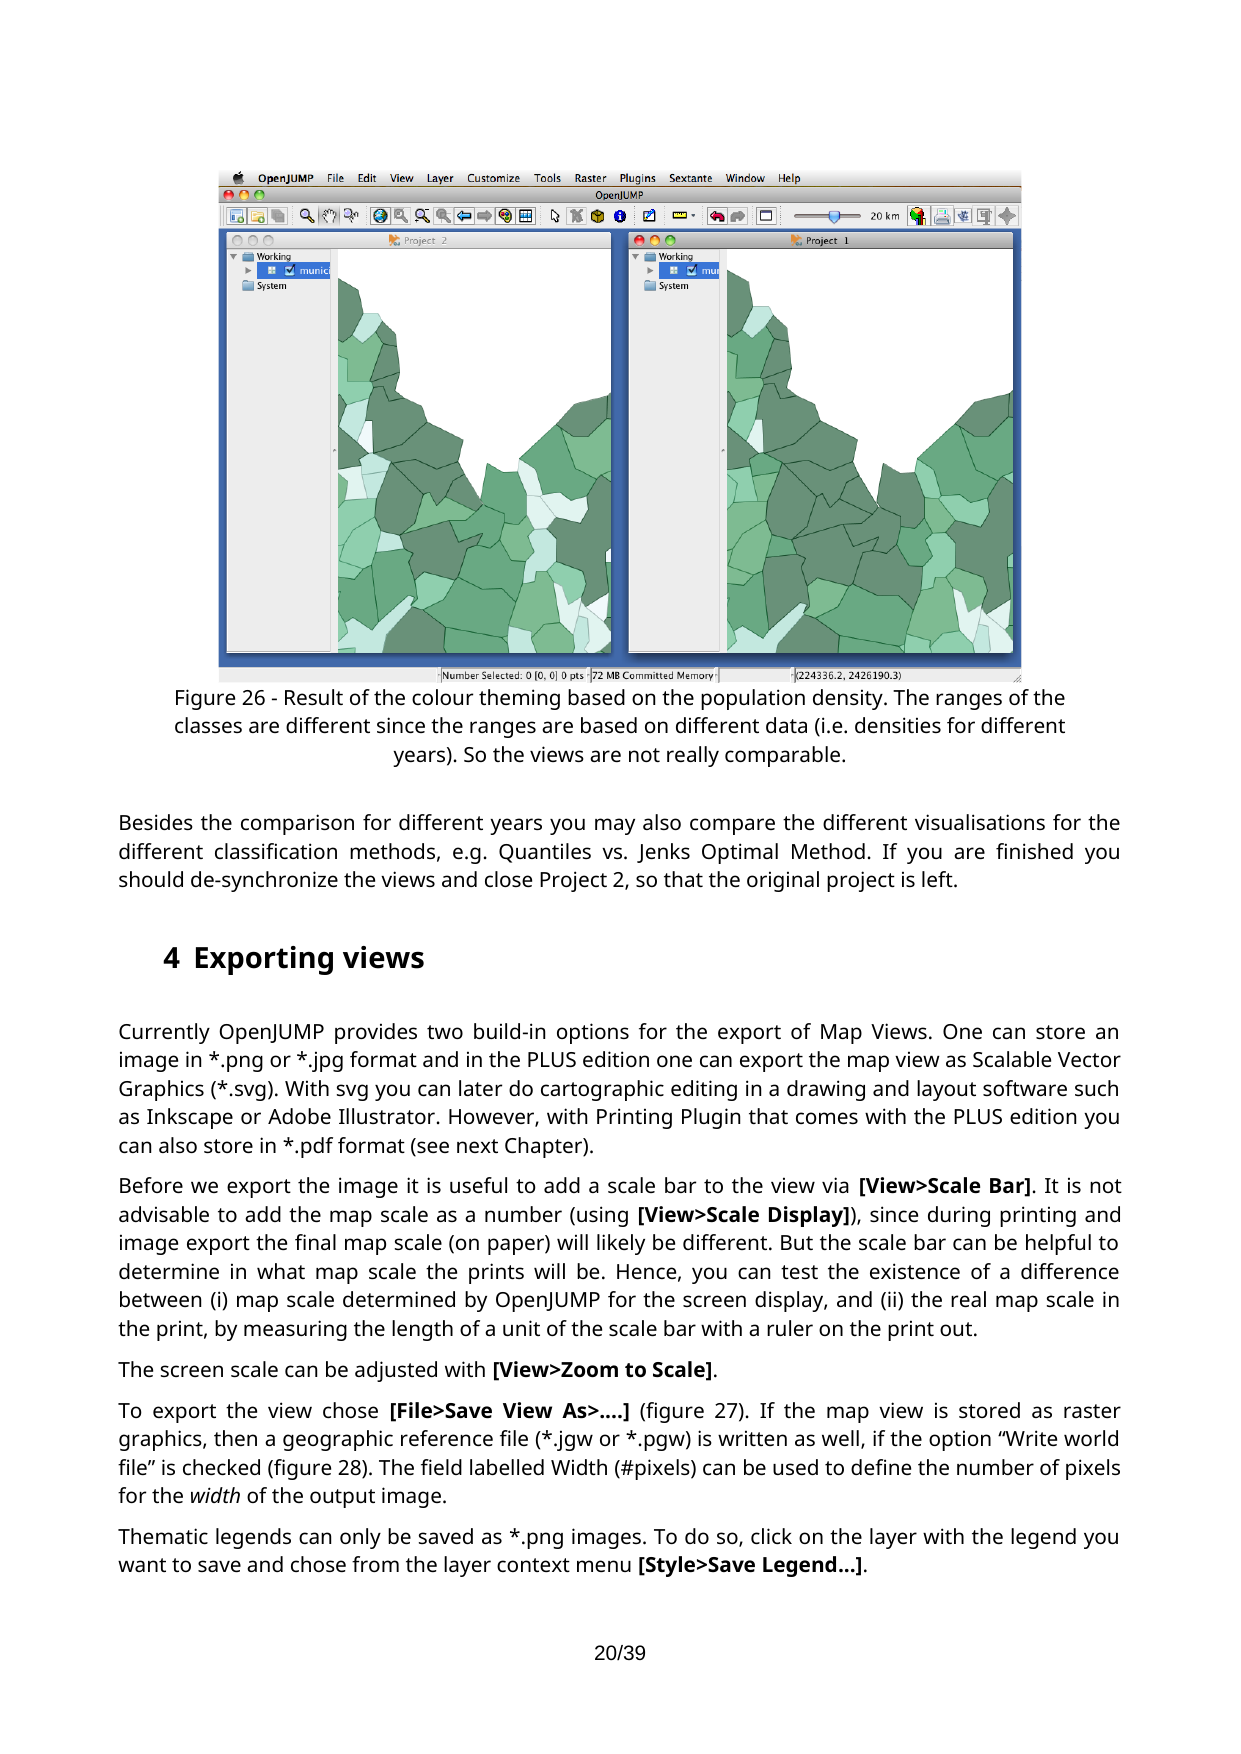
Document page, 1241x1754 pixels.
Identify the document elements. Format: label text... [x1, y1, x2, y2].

list Exporting views [156, 938, 1122, 977]
picture [218, 170, 1022, 683]
text To export the view chose [File>Save View As>....] (figure 27). If the map view is stored as raster graphics, then a geographic reference file (*.jgw or *.pgw) is written as well, if the option “Write world file” is checked (figure 28). The field labelled Width (#pixels) can be used to define the number of pixels for the width of the output image. [118, 1396, 1122, 1509]
text Currently OpenJUMP provides two build-in options for the export of Map Views. One can store an image in *.png or *.jpg format and in the PLUS edition one can export the map view as Scalable Vector Graphics (*.svg). With svg you can later do cartographic editing in a drawing and layout software such as Inkscape or Adobe Illustrator. However, with Printing Plugin that comes with the PLUS edition you can also store in *.pdf format (see next Chapter). [118, 1017, 1122, 1159]
text Before we export the image it is useful to add a scale bar to the view via [View>Scale Bar]. It is not advisable to add the map scale as a number (using [View>Scale Display]), since during printing and image export the final map scale (on paper) will likely be different. But the scale bar can be helpful to determine in what map scale the prints will be. Hence, you can test the existence of a difference between (i) map scale determined by OpenJUMP for the screen display, and (ii) the real map scale in the print, by measuring the length of a unit of the scale bar with a ruler on the print out. [118, 1172, 1122, 1342]
text Thematic legends can only be saved as *.png images. To do so, click on the layer with the legend you want to save and chose from the layer context menu [Style>Save Legend...]. [118, 1522, 1122, 1579]
text Besides the comparison for different years you may also compare the different visualisations for the different classification methods, e.g. Quantiles vs. Jenks Optimal Method. If you are finished you should de-synchronize the views and close Project 2, so that the original project is left. [118, 808, 1122, 894]
text Figure 26 - Result of the colour theming based on the population density. The ranges of the classes are different since the ranges are based on different data (i.e. densities for different years). So the views are not really comparable. [147, 183, 1093, 768]
text The screen scale can be adjusted with [View>Zoom to Scale]. [118, 1355, 1122, 1383]
